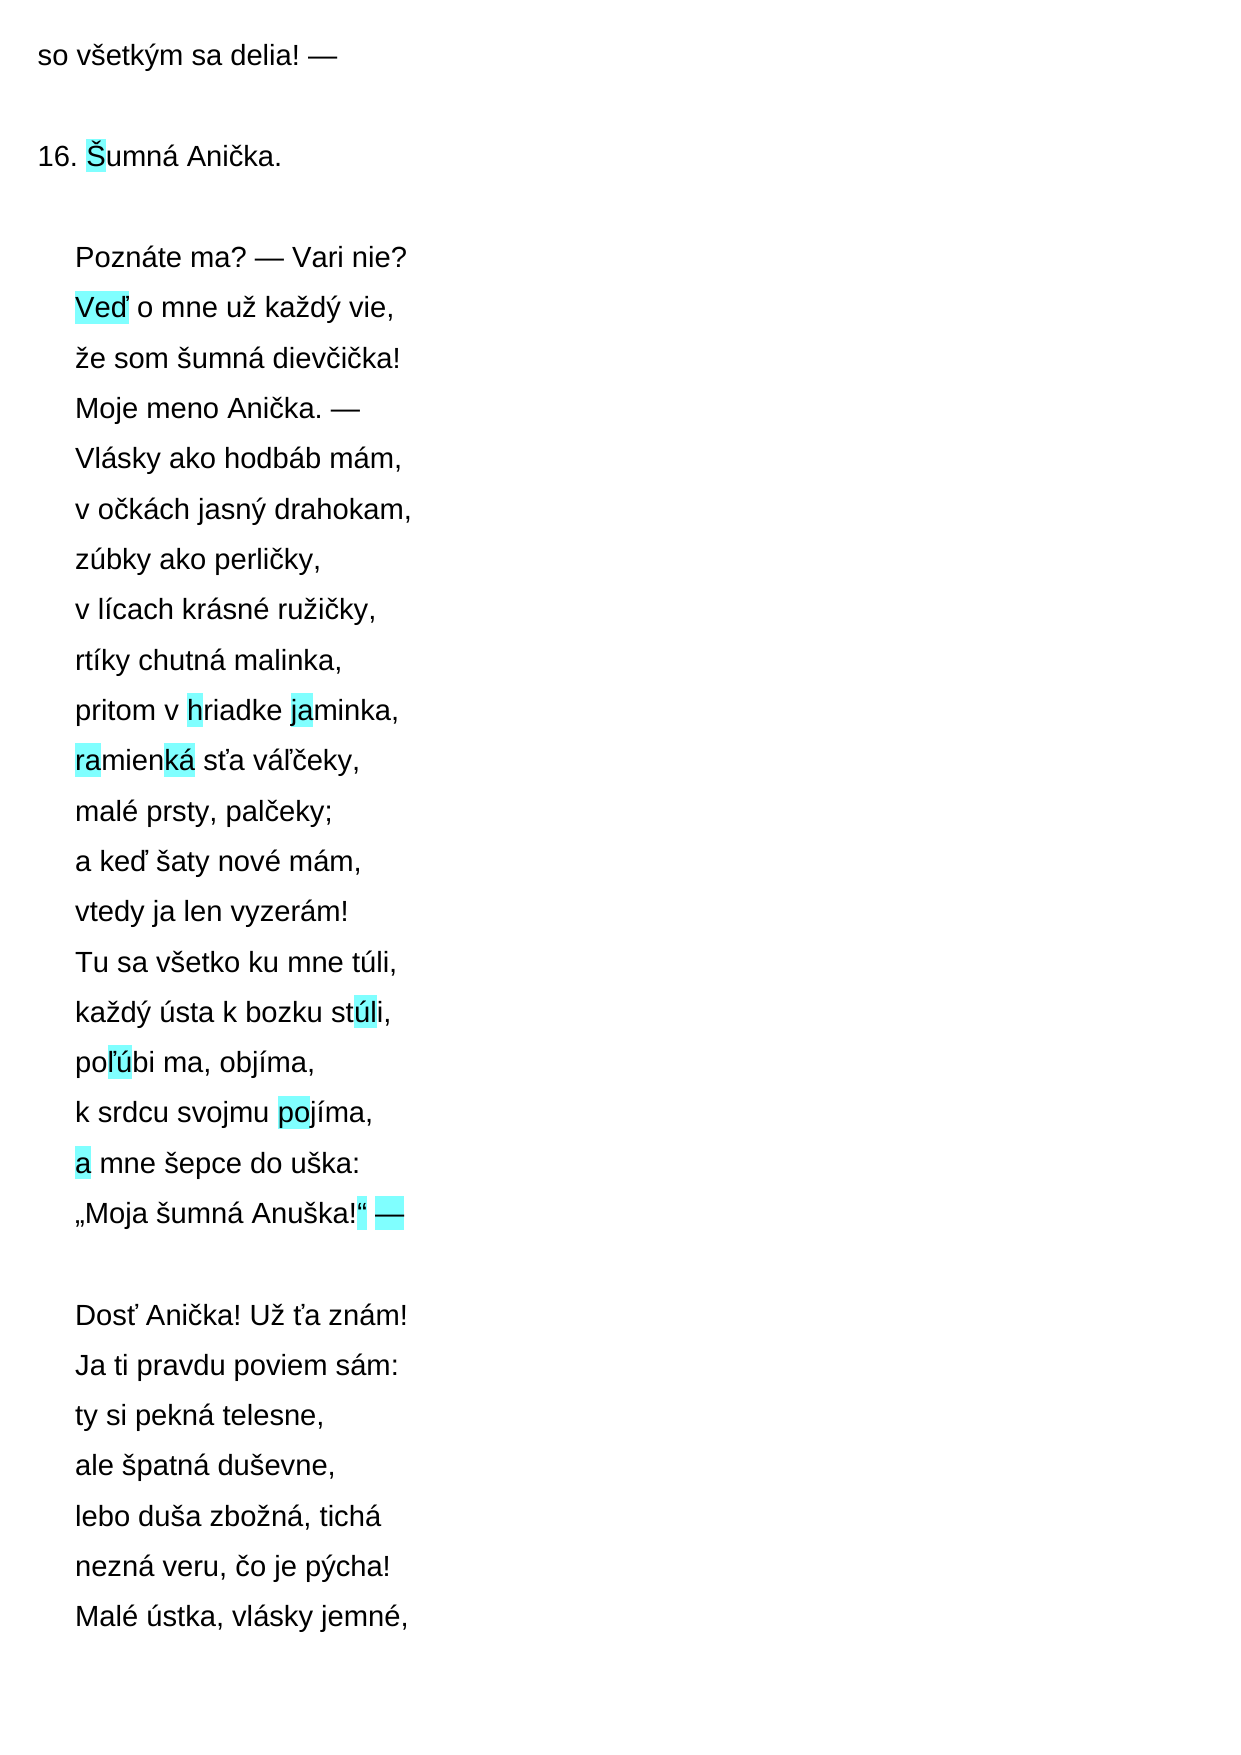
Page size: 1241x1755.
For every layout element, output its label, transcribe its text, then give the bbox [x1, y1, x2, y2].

text ty si pekná telesne, [37, 1398, 1130, 1432]
text v očkách jasný drahokam, [37, 492, 1130, 525]
text Vlásky ako hodbáb mám, [37, 441, 1130, 475]
text 16. Šumná Anička. [37, 139, 1130, 172]
text Dosť Anička! Už ťa znám! [37, 1297, 1130, 1331]
text každý ústa k bozku stúli, [37, 995, 1130, 1028]
text „Moja šumná Anuška!“ — [37, 1196, 1130, 1230]
text ramienká sťa váľčeky, [37, 743, 1130, 777]
text k srdcu svojmu pojíma, [37, 1096, 1130, 1129]
text že som šumná dievčička! [37, 341, 1130, 374]
text so všetkým sa delia! — [37, 37, 1130, 71]
text lebo duša zbožná, tichá [37, 1499, 1130, 1532]
text Ja ti pravdu poviem sám: [37, 1348, 1130, 1381]
text v lícach krásné ružičky, [37, 592, 1130, 626]
text nezná veru, čo je pýcha! [37, 1549, 1130, 1583]
text a keď šaty nové mám, [37, 844, 1130, 877]
text vtedy ja len vyzerám! [37, 894, 1130, 928]
text Tu sa všetko ku mne túli, [37, 944, 1130, 978]
text zúbky ako perličky, [37, 542, 1130, 576]
text pritom v hriadke jaminka, [37, 693, 1130, 727]
text rtíky chutná malinka, [37, 643, 1130, 676]
text Moje meno Anička. — [37, 391, 1130, 425]
text Poznáte ma? — Vari nie? [37, 240, 1130, 274]
text a mne šepce do uška: [37, 1146, 1130, 1179]
text ale špatná duševne, [37, 1448, 1130, 1482]
text Veď o mne už každý vie, [37, 291, 1130, 324]
text poľúbi ma, objíma, [37, 1045, 1130, 1079]
text malé prsty, palčeky; [37, 794, 1130, 827]
text Malé ústka, vlásky jemné, [37, 1599, 1130, 1633]
